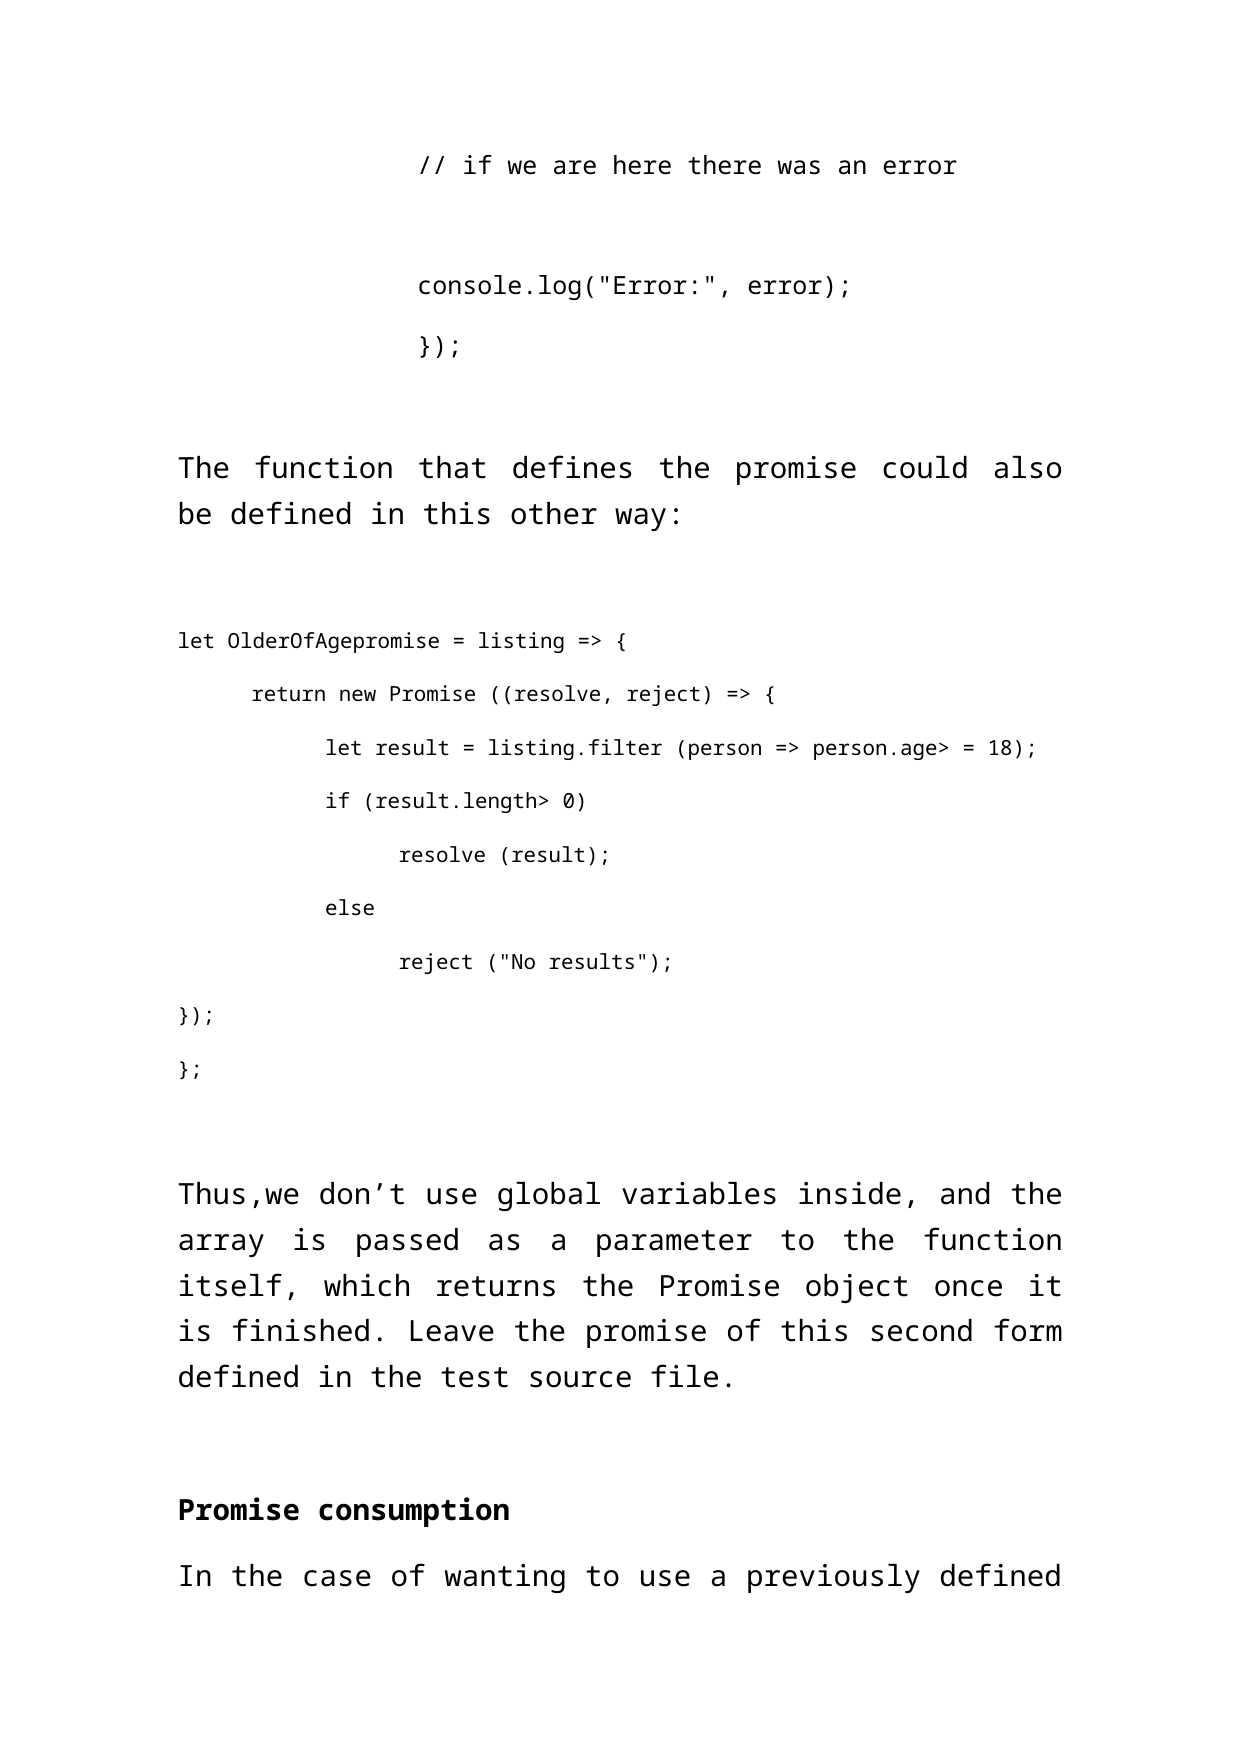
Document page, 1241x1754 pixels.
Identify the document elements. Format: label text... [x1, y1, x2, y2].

text Promise consumption [177, 1489, 1063, 1529]
text let result = listing.filter (person => person.age> = 18); [251, 733, 1063, 761]
text else [251, 893, 1063, 922]
text In the case of wanting to use a previously defined [177, 1555, 1063, 1595]
text The function that defines the promise could also be defined in this other way: [177, 448, 1063, 533]
text }; [177, 1054, 1063, 1082]
text Thus,we don’t use global variables inside, and the array is passed as a parameter to the function itself, which returns the Promise object once it is finished. Leave the promise of this second form defined in the test source file. [177, 1173, 1063, 1396]
text console.log("Error:", error); [177, 268, 1063, 302]
text }); [177, 328, 1063, 362]
text // if we are here there was an error [177, 148, 1063, 182]
text if (result.length> 0) [251, 786, 1063, 815]
text resolve (result); [325, 840, 1063, 868]
text }); [177, 1000, 1063, 1029]
text let OlderOfAgepromise = listing => { [177, 626, 1063, 654]
text reject ("No results"); [325, 947, 1063, 975]
text return new Promise ((resolve, reject) => { [177, 679, 1063, 708]
